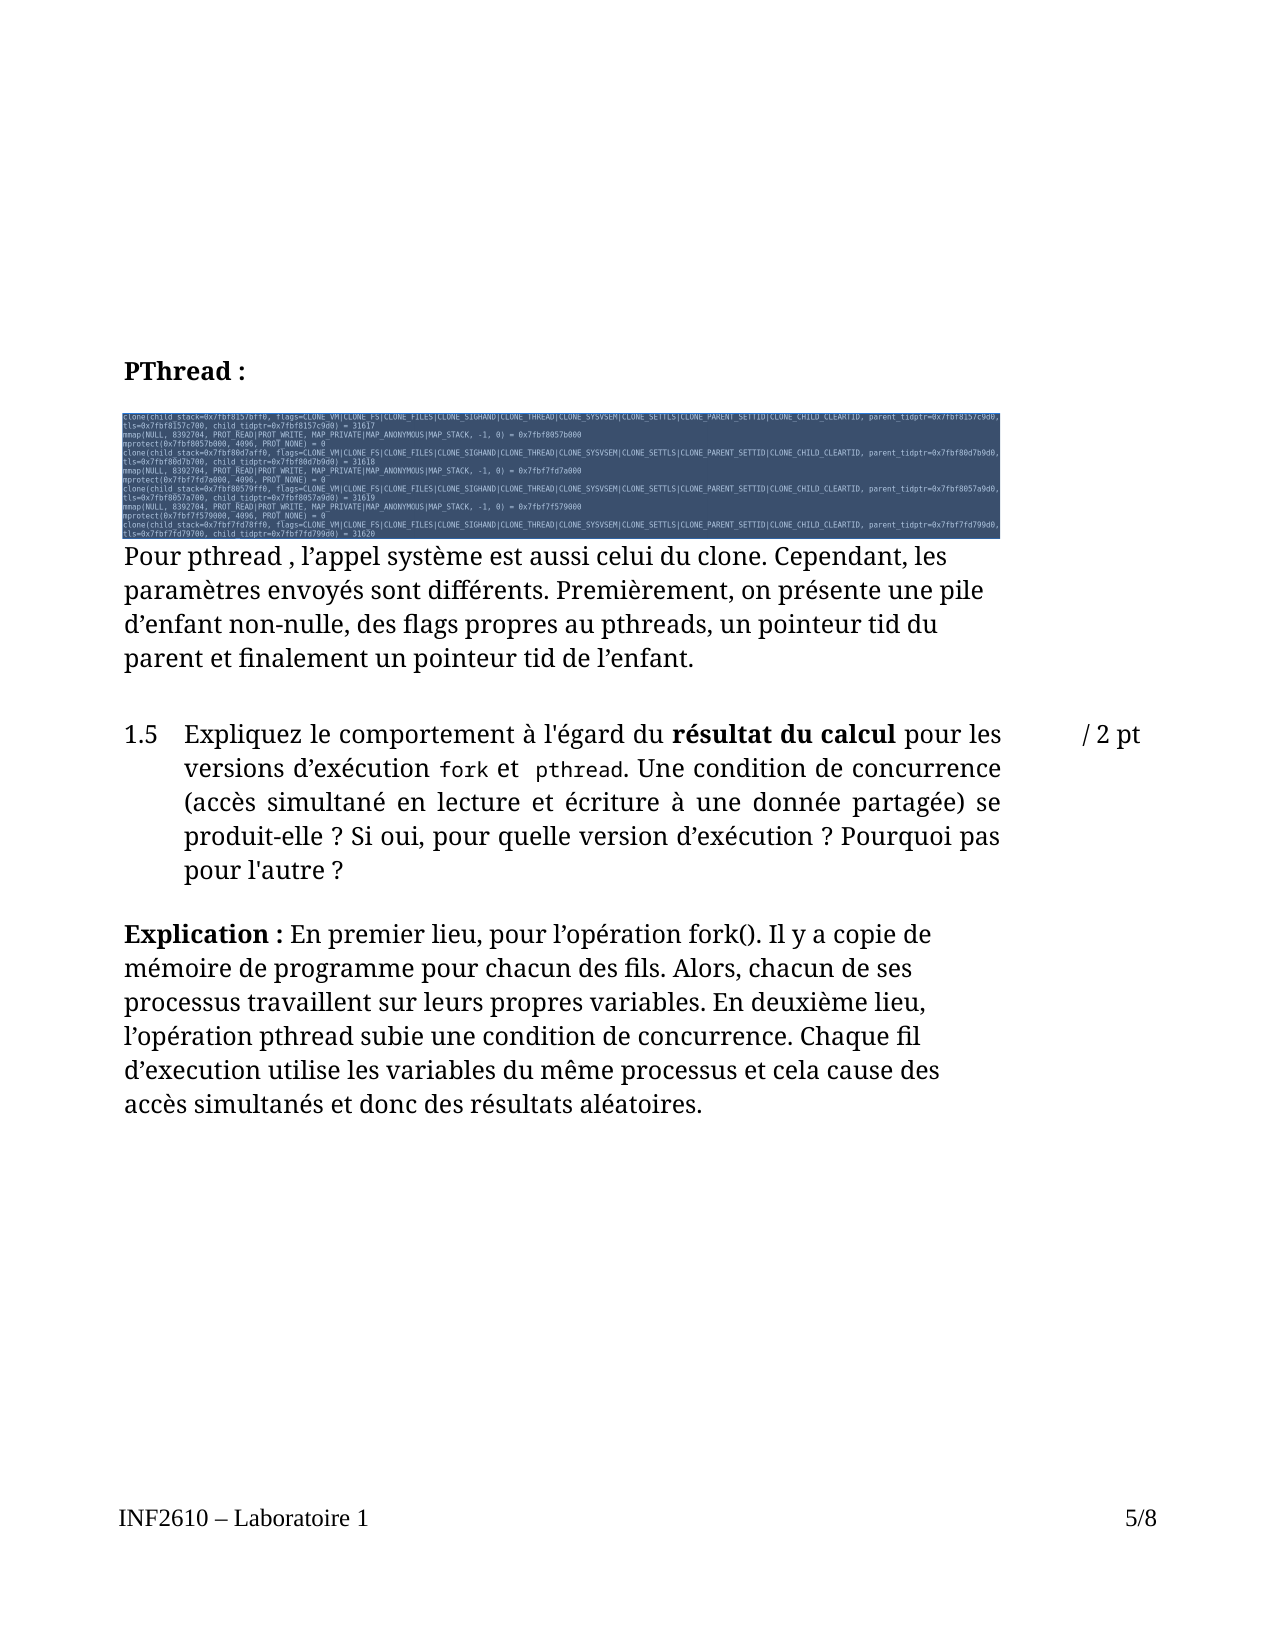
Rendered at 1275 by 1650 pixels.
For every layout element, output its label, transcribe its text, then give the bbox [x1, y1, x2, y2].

picture [122, 413, 1001, 539]
table_cell / 2 pt [1077, 696, 1158, 1142]
table_cell [1077, 176, 1158, 696]
table_cell Expliquez le comportement à l'égard du résultat du calcul pour les versions d’exécution fork et pthread. Une condition de concurrence (accès simultané en lecture et écriture à une donnée partagée) se produit-elle ? Si oui, pour quelle version d’exécution ? Pourquoi pas pour l'autre ? Explication : En premier lieu, pour l’opération fork(). Il y a copie de mémoire de programme pour chacun des fils. Alors, chacun de ses processus travaillent sur leurs propres variables. En deuxième lieu, l’opération pthread subie une condition de concurrence. Chaque fil d’execution utilise les variables du même processus et cela cause des accès simultanés et donc des résultats aléatoires. [118, 696, 1007, 1142]
table_cell Pour pthread , l’appel système est aussi celui du clone. Cependant, les paramètres envoyés sont différents. Premièrement, on présente une pile d’enfant non-nulle, des flags propres au pthreads, un pointeur tid du parent et finalement un pointeur tid de l’enfant. [118, 539, 1007, 696]
table_cell [1008, 696, 1077, 1142]
table_cell [1008, 176, 1077, 696]
table_cell PThread : [118, 176, 1007, 413]
